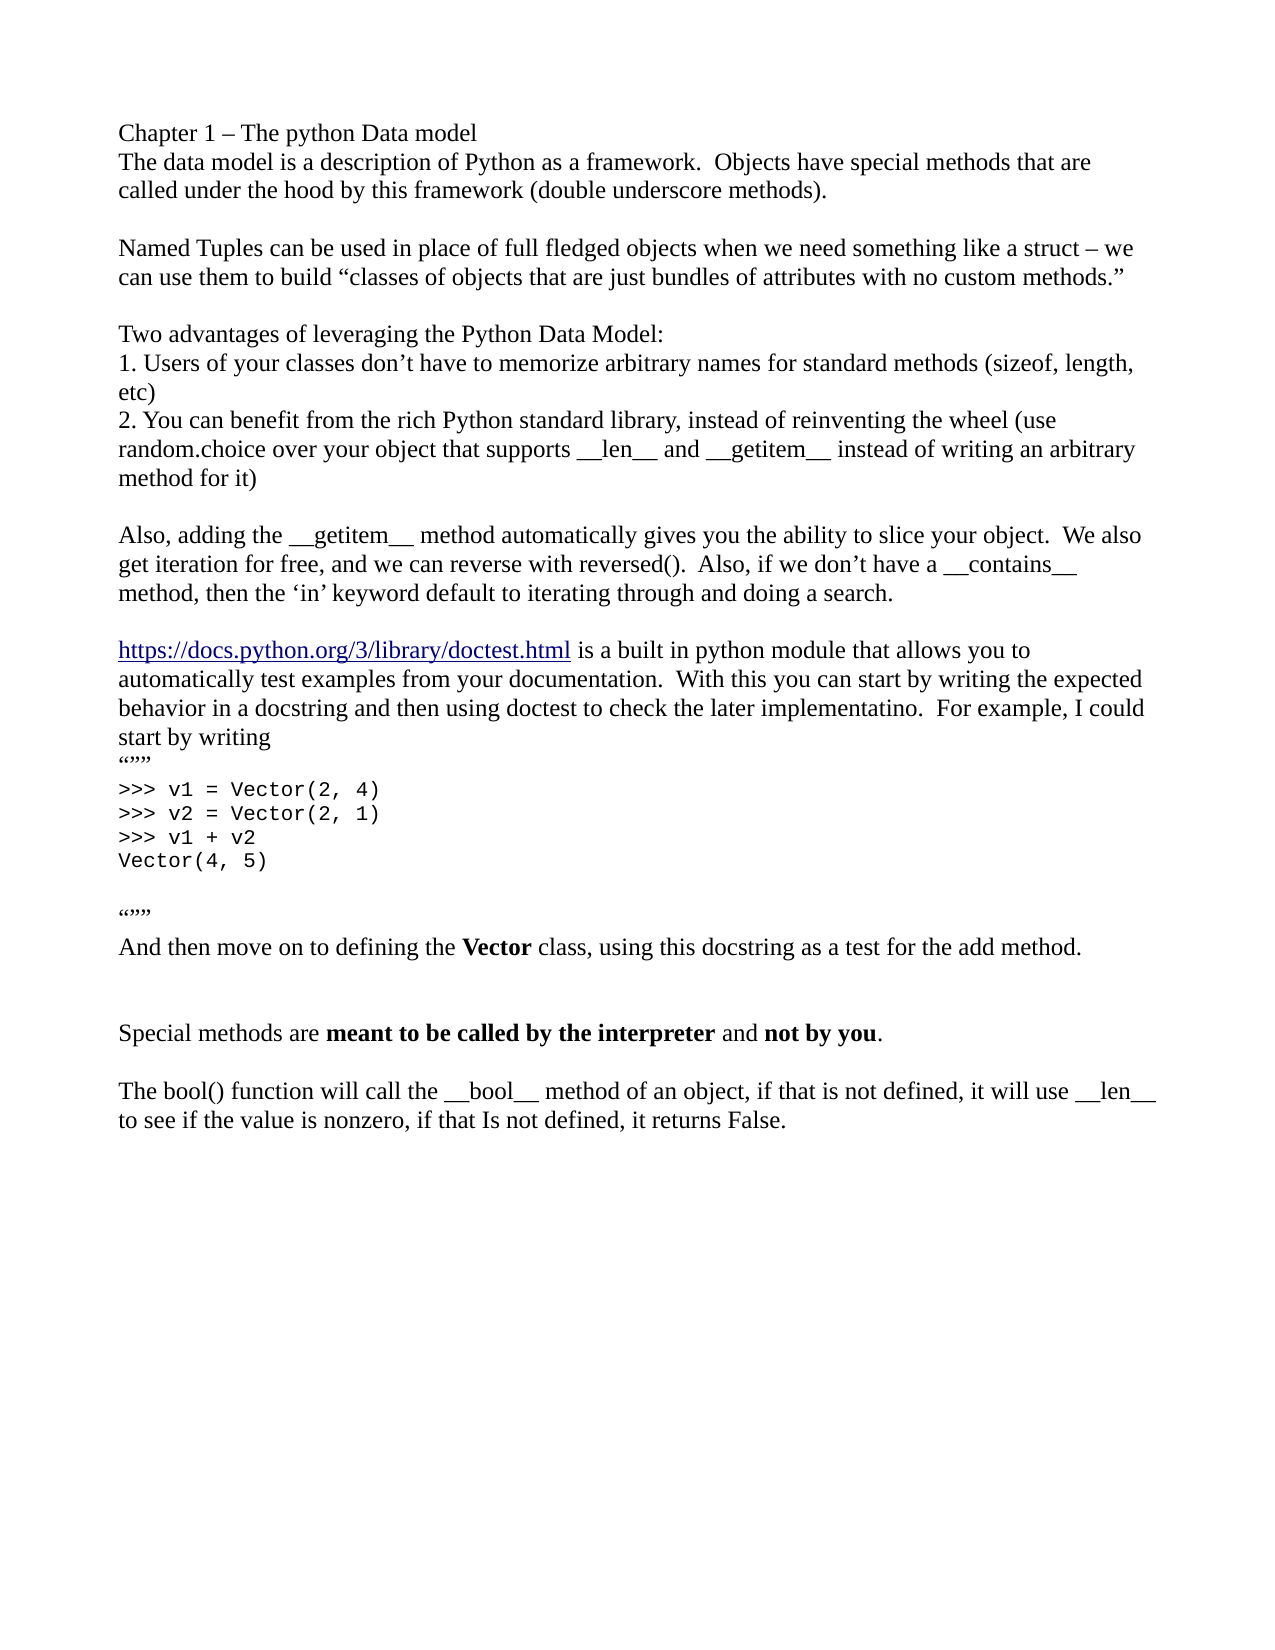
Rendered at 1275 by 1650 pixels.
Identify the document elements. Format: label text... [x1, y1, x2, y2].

text 2. You can benefit from the rich Python standard library, instead of reinventing the wheel (use random.choice over your object that supports __len__ and __getitem__ instead of writing an arbitrary method for it) [118, 406, 1157, 492]
text Vector(4, 5) [118, 850, 1157, 874]
text “”” [118, 903, 1157, 932]
text Also, adding the __getitem__ method automatically gives you the ability to slice your object. We also get iteration for free, and we can reverse with reversed(). Also, if we don’t have a __contains__ method, then the ‘in’ keyword default to iterating through and doing a search. [118, 521, 1157, 607]
text >>> v1 + v2 [118, 827, 1157, 850]
text >>> v1 = Vector(2, 4) [118, 779, 1157, 803]
text https://docs.python.org/3/library/doctest.html is a built in python module that allows you to automatically test examples from your documentation. With this you can start by writing the expected behavior in a docstring and then using doctest to check the later implementatino. For example, I could start by writing “”” [118, 636, 1157, 779]
text The bool() function will call the __bool__ method of an object, if that is not defined, it will use __len__ to see if the value is nonzero, if that Is not defined, it returns False. [118, 1076, 1157, 1133]
text The data model is a description of Python as a framework. Objects have special methods that are called under the hood by this framework (double underscore methods). [118, 147, 1157, 204]
text >>> v2 = Vector(2, 1) [118, 803, 1157, 827]
text Named Tuples can be used in place of full fledged objects when we need something like a struct – we can use them to build “classes of objects that are just bundles of attributes with no custom methods.” [118, 233, 1157, 291]
text Special methods are meant to be called by the interpreter and not by you. [118, 1018, 1157, 1047]
text Two advantages of leveraging the Python Data Model: [118, 319, 1157, 348]
text Chapter 1 – The python Data model [118, 118, 1157, 147]
text And then move on to defining the Vector class, using this docstring as a test for the add method. [118, 932, 1157, 961]
text 1. Users of your classes don’t have to memorize arbitrary names for standard methods (sizeof, length, etc) [118, 348, 1157, 406]
